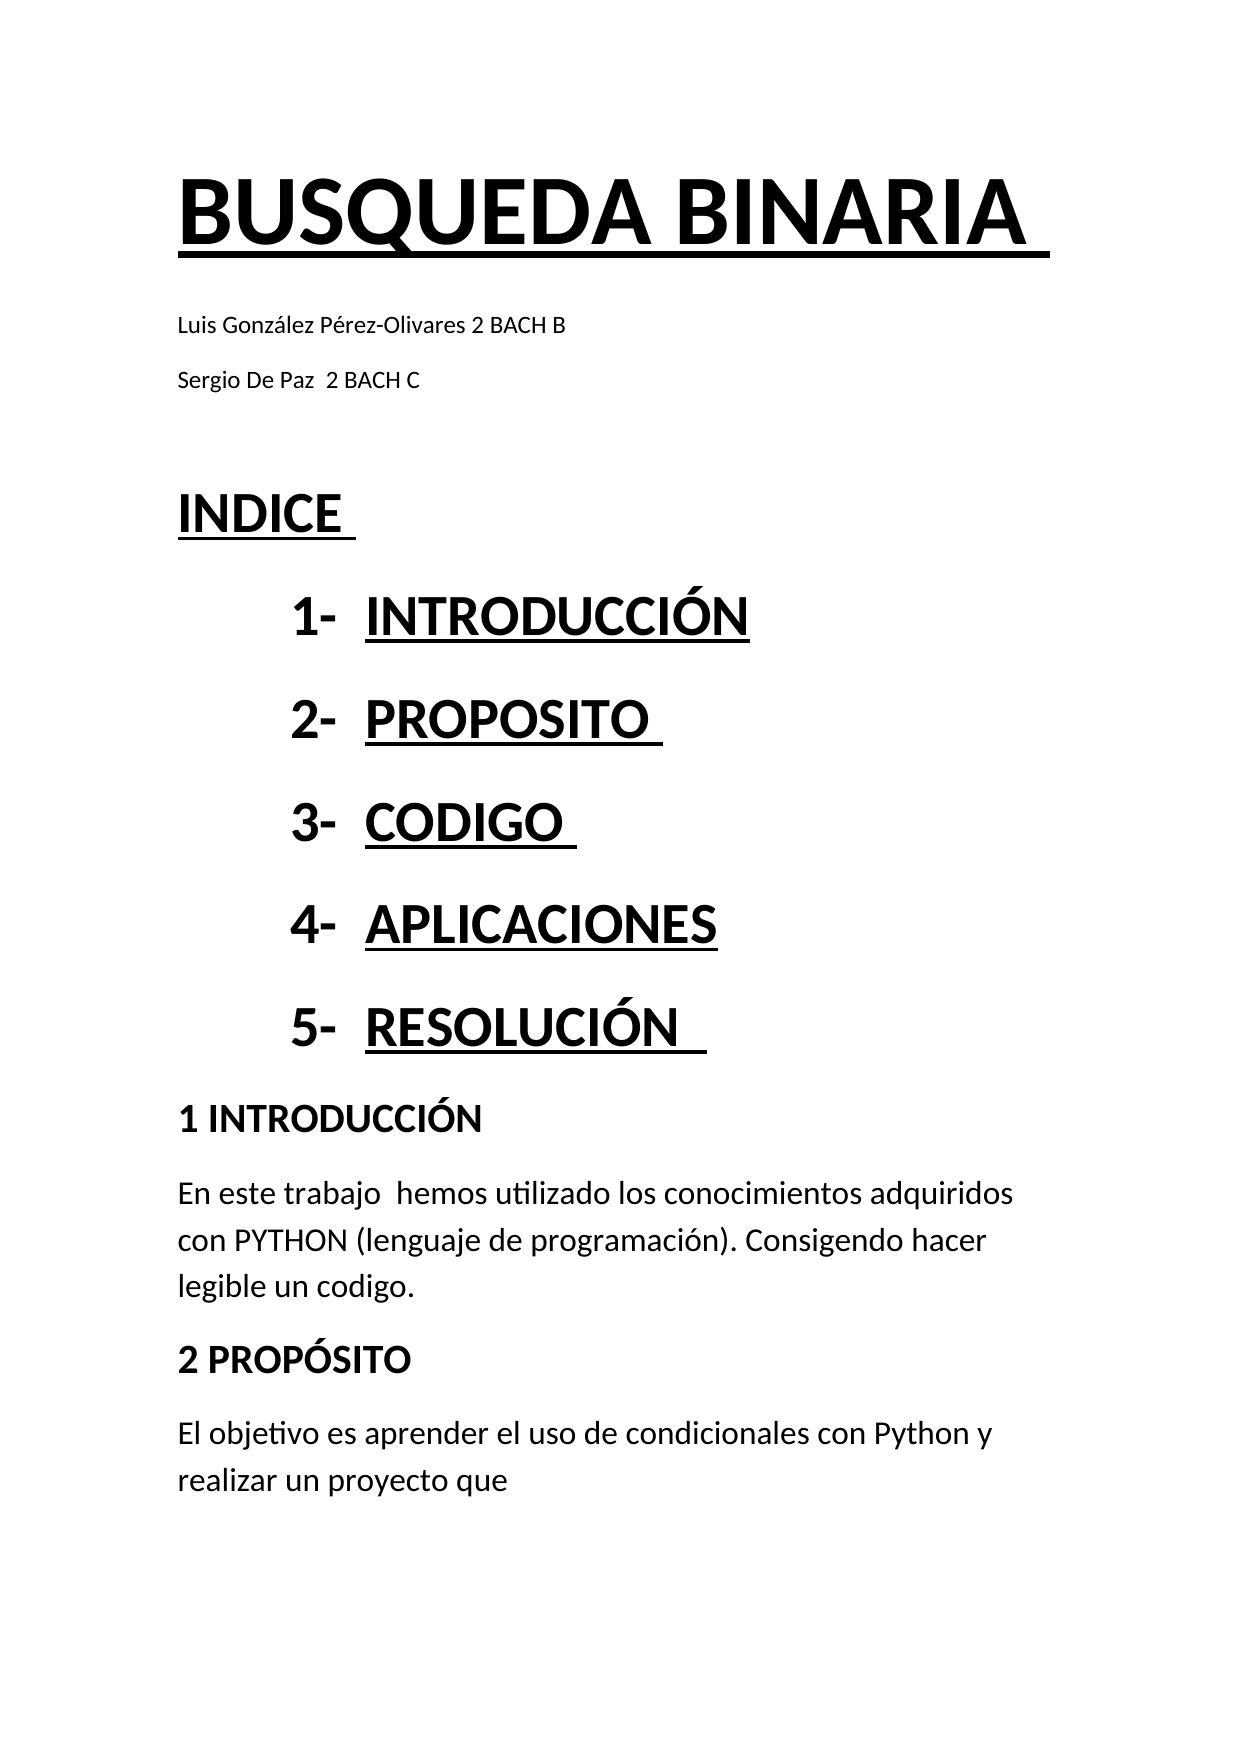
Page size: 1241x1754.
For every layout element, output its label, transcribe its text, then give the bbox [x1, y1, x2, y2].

text Luis González Pérez-Olivares 2 BACH B [177, 309, 1063, 339]
list INTRODUCCIÓN [290, 579, 1063, 650]
text BUSQUEDA BINARIA [177, 148, 1063, 270]
text Sergio De Paz 2 BACH C [177, 364, 1063, 395]
text En este trabajo hemos utilizado los conocimientos adquiridos con PYTHON (lenguaje de programación). Consigendo hacer legible un codigo. [177, 1172, 1063, 1306]
text 1 INTRODUCCIÓN [177, 1092, 1063, 1143]
list APLICACIONES [290, 887, 1063, 958]
text El objetivo es aprender el uso de condicionales con Python y realizar un proyecto que [177, 1412, 1063, 1500]
list RESOLUCIÓN [290, 990, 1063, 1061]
list PROPOSITO [290, 682, 1063, 753]
text INDICE [177, 476, 1063, 547]
list CODIGO [290, 784, 1063, 856]
text 2 PROPÓSITO [177, 1333, 1063, 1384]
